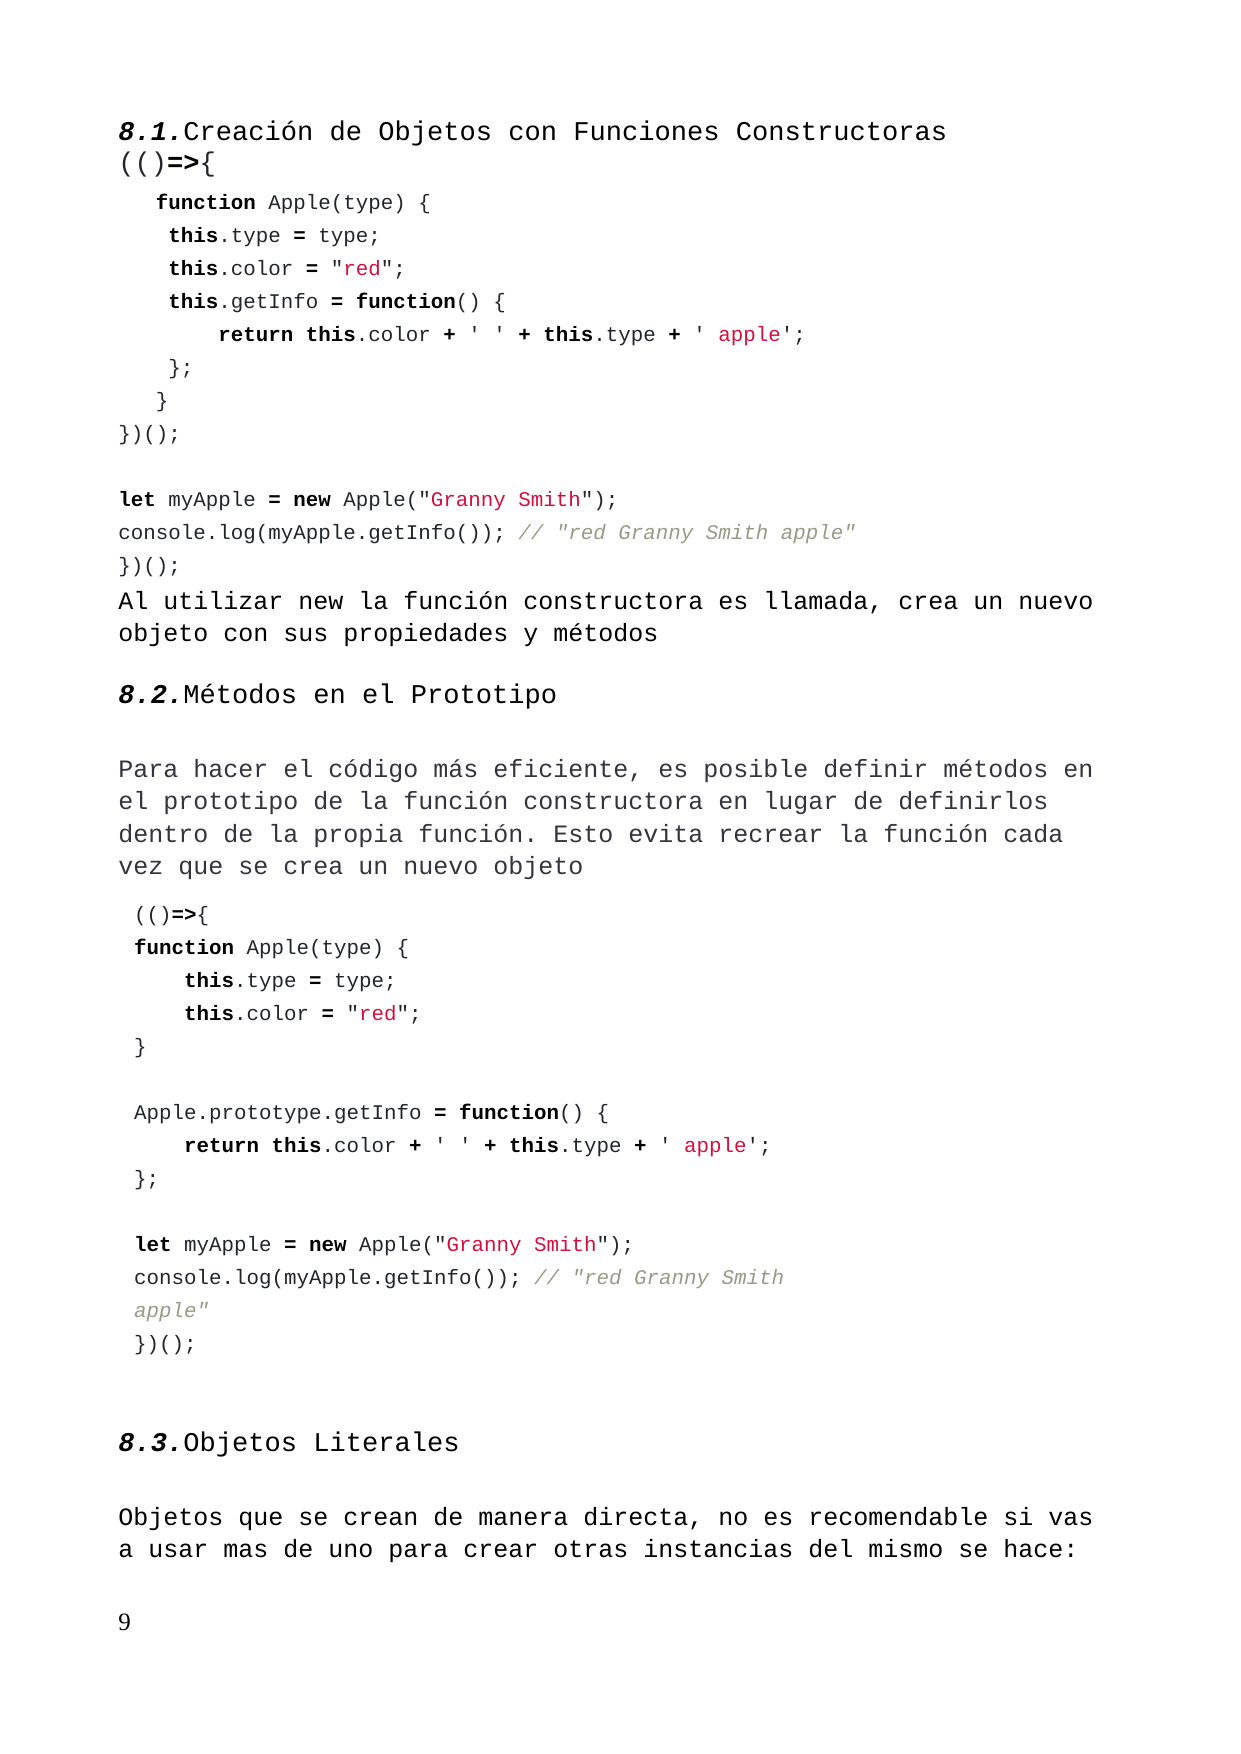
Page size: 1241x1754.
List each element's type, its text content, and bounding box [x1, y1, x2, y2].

text this.getInfo = function() { [118, 291, 1122, 315]
text } [118, 390, 1122, 414]
subtitle 8.2.Métodos en el Prototipo [118, 680, 1122, 711]
text })(); [118, 423, 1122, 447]
table_header (()=>{ function Apple(type) { this.type = type; this.color = "red"; } Apple.prototype.getInfo = function() { return this.color + ' ' + this.type + ' apple'; }; let myApple = new Apple("Granny Smith"); console.log(myApple.getInfo()); // "red Granny Smith apple" })(); [131, 901, 823, 1369]
text this.color = "red"; [118, 258, 1122, 282]
table_header [118, 901, 131, 1369]
text }; [118, 357, 1122, 381]
text this.type = type; [118, 225, 1122, 249]
text function Apple(type) { [118, 192, 1122, 216]
text })(); [118, 555, 1122, 579]
text Al utilizar new la función constructora es llamada, crea un nuevo objeto con sus propiedades y métodos [118, 588, 1122, 649]
text Para hacer el código más eficiente, es posible definir métodos en el prototipo de la función constructora en lugar de definirlos dentro de la propia función. Esto evita recrear la función cada vez que se crea un nuevo objeto [118, 724, 1122, 882]
text return this.color + ' ' + this.type + ' apple'; [118, 324, 1122, 348]
text Objetos que se crean de manera directa, no es recomendable si vas a usar mas de uno para crear otras instancias del mismo se hace: [118, 1472, 1122, 1565]
text let myApple = new Apple("Granny Smith"); [118, 489, 1122, 513]
subtitle 8.1.Creación de Objetos con Funciones Constructoras (()=>{ [118, 118, 1122, 179]
subtitle 8.3.Objetos Literales [118, 1429, 1122, 1459]
text console.log(myApple.getInfo()); // "red Granny Smith apple" [118, 522, 1122, 546]
